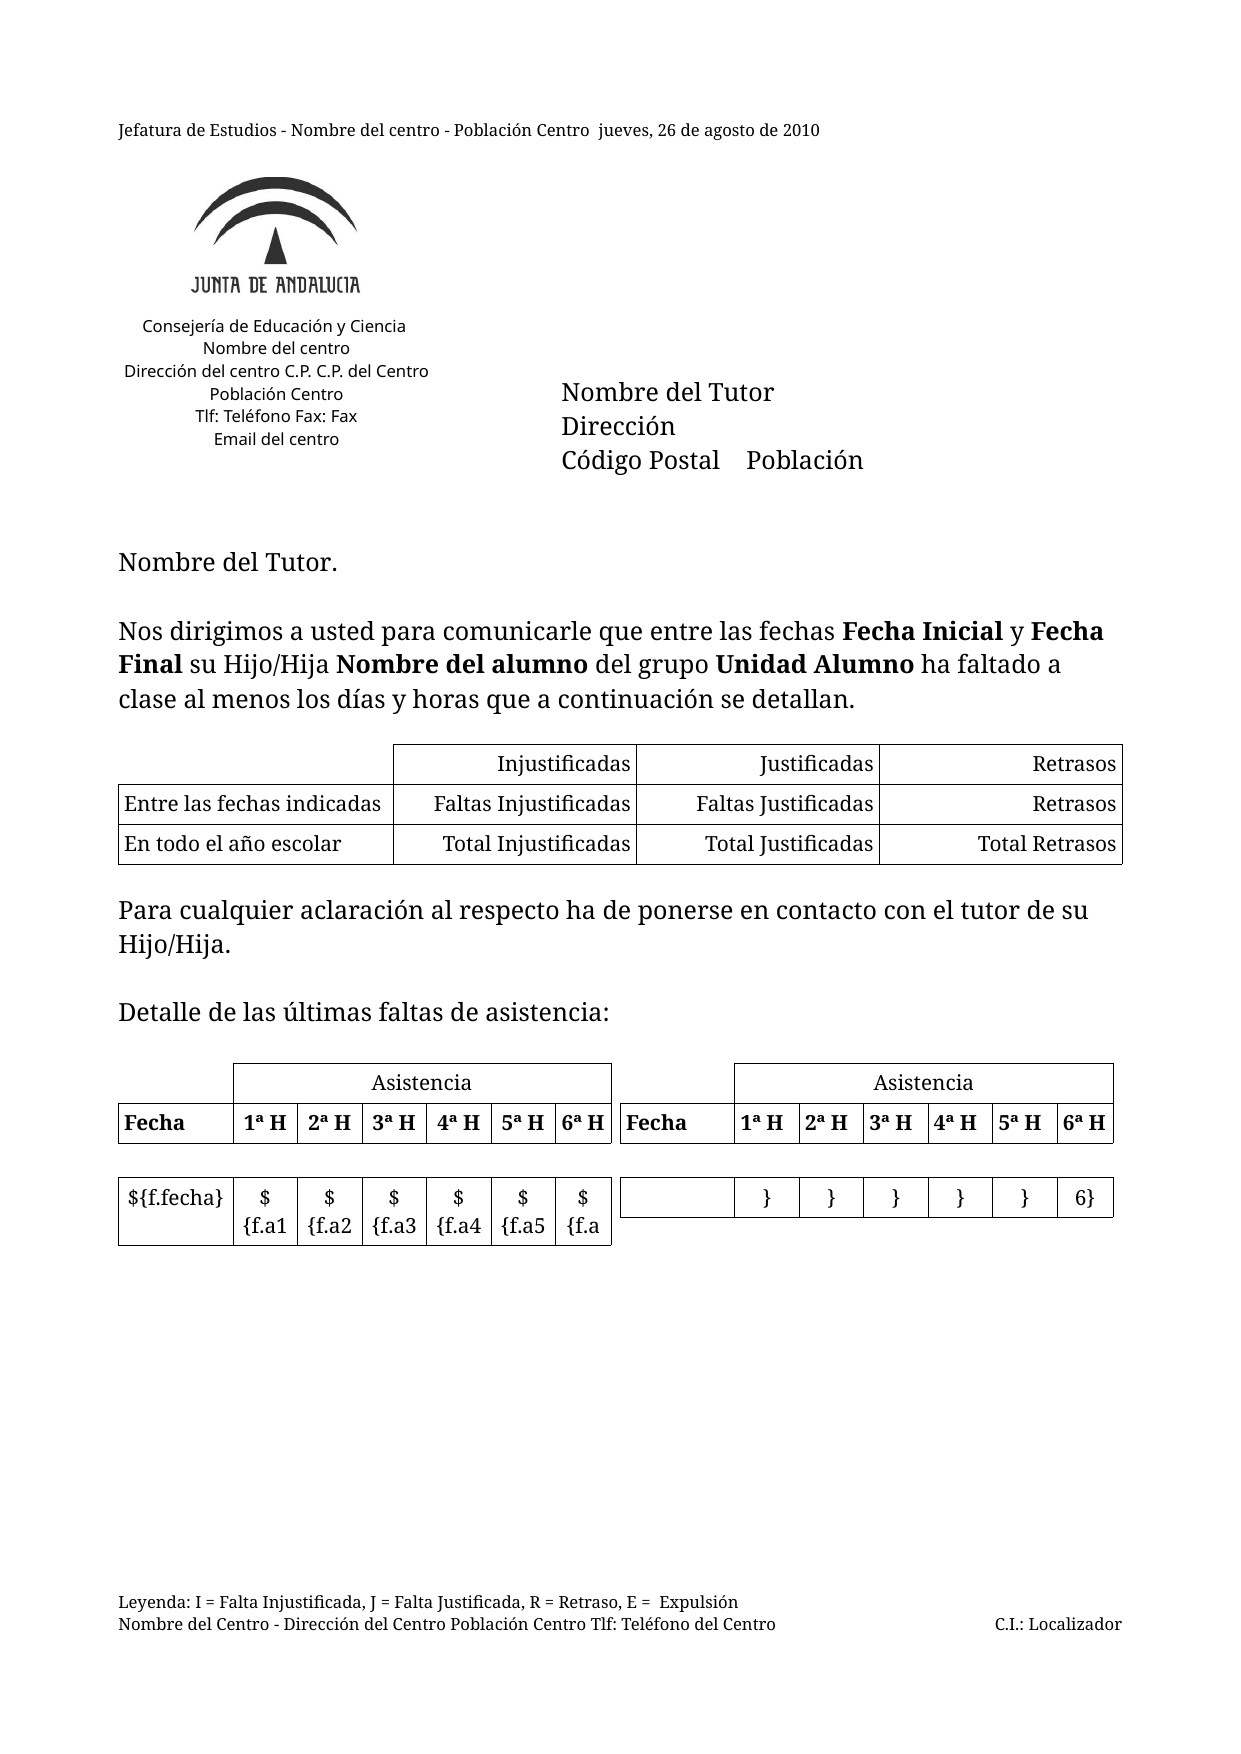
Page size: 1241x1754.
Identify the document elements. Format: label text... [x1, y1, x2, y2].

table_header } [993, 1178, 1057, 1217]
table_header @table:table-row [#list faltas as f] @/table:table-row [/#list] ${f.fecha} [119, 1178, 233, 1245]
table_header ${f.a3 [363, 1178, 426, 1245]
table_header Asistencia [735, 1064, 1113, 1103]
table_cell Retrasos [880, 785, 1122, 824]
text Email del centro [122, 428, 431, 451]
table_cell Total Retrasos [880, 825, 1122, 864]
table_cell Fecha [621, 1104, 734, 1143]
table_header Retrasos [880, 745, 1122, 784]
text Nombre del Tutor. [118, 545, 1122, 579]
table_header } [735, 1178, 799, 1217]
table_header Asistencia [234, 1064, 611, 1103]
table_cell Total Justificadas [637, 825, 879, 864]
table_cell 5ª H [993, 1104, 1057, 1143]
text Nombre del centro [122, 337, 431, 360]
text Código Postal Población [118, 443, 1122, 477]
table_cell 6ª H [1058, 1104, 1113, 1143]
text Dirección [431, 409, 1122, 443]
picture [184, 177, 367, 295]
table_header ${f.a2 [298, 1178, 362, 1245]
table_cell 3ª H [363, 1104, 426, 1143]
table_cell 2ª H [298, 1104, 362, 1143]
text Nos dirigimos a usted para comunicarle que entre las fechas Fecha Inicial y Fecha Final su Hijo/Hija Nombre del alumno del grupo Unidad Alumno ha faltado a clase al menos los días y horas que a continuación se detallan. [118, 613, 1122, 715]
table_header [620, 1063, 734, 1103]
table_header Justificadas [637, 745, 879, 784]
table_cell 4ª H [427, 1104, 491, 1143]
table_header } [864, 1178, 928, 1217]
table_cell 3ª H [864, 1104, 928, 1143]
text Detalle de las últimas faltas de asistencia: [118, 994, 1122, 1028]
text Tlf: Teléfono Fax: Fax [122, 405, 431, 428]
table_header ${f.a4 [427, 1178, 491, 1245]
table_cell Faltas Justificadas [637, 785, 879, 824]
table_cell 6ª H [556, 1104, 611, 1143]
table_header [118, 744, 393, 784]
table_header ${f.a [556, 1178, 611, 1245]
table_cell Entre las fechas indicadas [119, 785, 393, 824]
table_header Injustificadas [394, 745, 636, 784]
table_header 6} [1058, 1178, 1113, 1217]
text Para cualquier aclaración al respecto ha de ponerse en contacto con el tutor de su Hijo/Hija. [118, 892, 1122, 960]
table_header @table:table-row [#list faltas as f] @/table:table-row [/#list] ${f.fecha} [621, 1178, 734, 1217]
table_header } [800, 1178, 863, 1217]
table_cell 1ª H [735, 1104, 799, 1143]
text Población Centro [122, 382, 431, 405]
table_cell Total Injustificadas [394, 825, 636, 864]
table_cell 2ª H [800, 1104, 863, 1143]
table_cell Faltas Injustificadas [394, 785, 636, 824]
text Dirección del centro C.P. C.P. del Centro [122, 360, 431, 382]
table_header [118, 1063, 233, 1103]
table_header ${f.a1 [234, 1178, 297, 1245]
table_header } [929, 1178, 992, 1217]
table_cell Fecha [119, 1104, 233, 1143]
table_header ${f.a5 [492, 1178, 555, 1245]
table_cell 4ª H [929, 1104, 992, 1143]
table_cell 1ª H [234, 1104, 297, 1143]
table_cell En todo el año escolar [119, 825, 393, 864]
text Consejería de Educación y Ciencia [122, 314, 431, 337]
text Nombre del Tutor [431, 375, 1122, 409]
table_cell 5ª H [492, 1104, 555, 1143]
